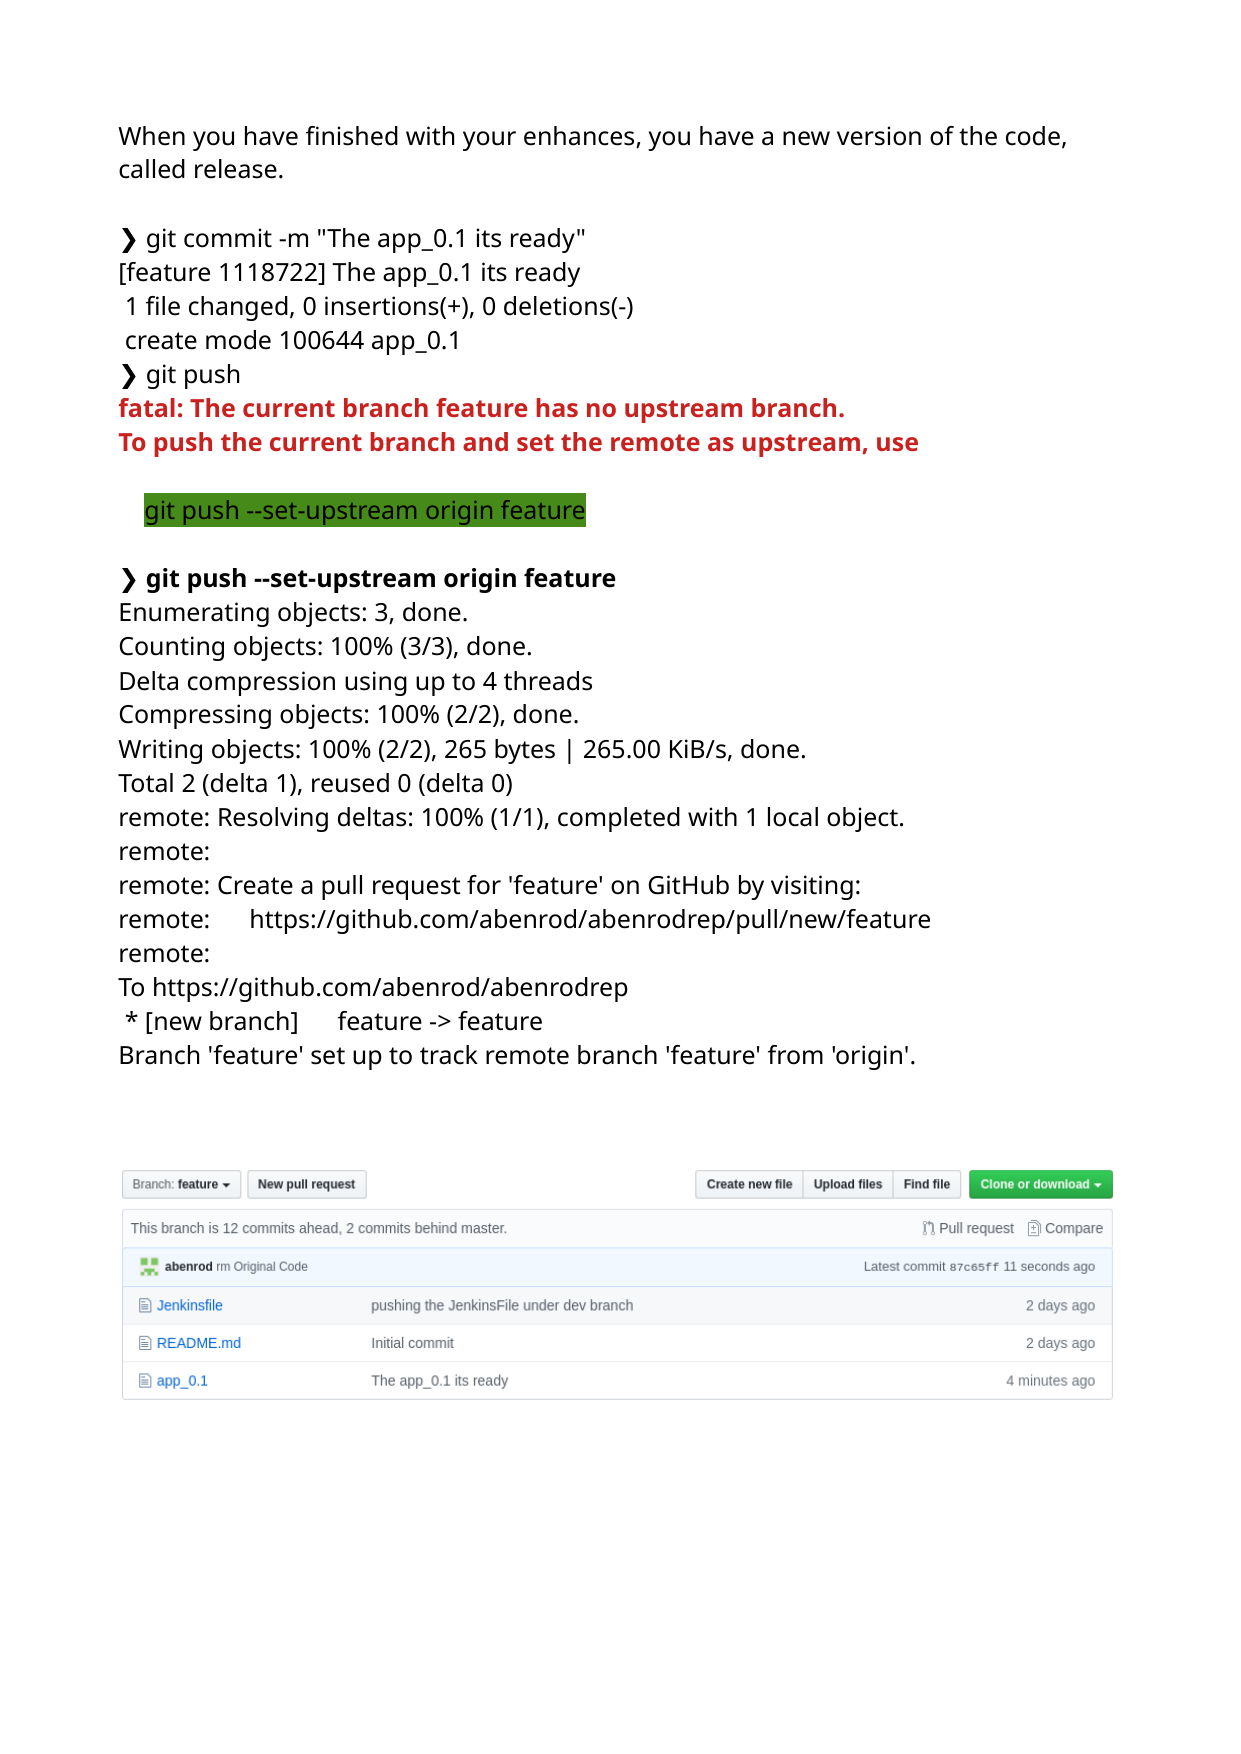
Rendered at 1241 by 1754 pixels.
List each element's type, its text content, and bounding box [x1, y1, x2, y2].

text To push the current branch and set the remote as upstream, use [118, 425, 1122, 459]
text remote: Resolving deltas: 100% (1/1), completed with 1 local object. [118, 799, 1122, 833]
text * [new branch] feature -> feature [118, 1004, 1122, 1038]
picture [118, 1159, 1123, 1409]
text Enumerating objects: 3, done. [118, 595, 1122, 629]
text When you have finished with your enhances, you have a new version of the code, called release. [118, 118, 1122, 186]
text ❯ git push --set-upstream origin feature [118, 561, 1122, 595]
text To https://github.com/abenrod/abenrodrep [118, 970, 1122, 1004]
text remote: Create a pull request for 'feature' on GitHub by visiting: [118, 867, 1122, 902]
text Counting objects: 100% (3/3), done. [118, 629, 1122, 663]
text remote: https://github.com/abenrod/abenrodrep/pull/new/feature [118, 902, 1122, 936]
text [feature 1118722] The app_0.1 its ready [118, 254, 1122, 288]
text 1 file changed, 0 insertions(+), 0 deletions(-) [118, 288, 1122, 322]
text git push --set-upstream origin feature [118, 493, 1122, 527]
text remote: [118, 833, 1122, 867]
text remote: [118, 936, 1122, 970]
text Branch 'feature' set up to track remote branch 'feature' from 'origin'. [118, 1038, 1122, 1072]
text ❯ git commit -m "The app_0.1 its ready" [118, 220, 1122, 254]
text Delta compression using up to 4 threads [118, 663, 1122, 697]
text Writing objects: 100% (2/2), 265 bytes | 265.00 KiB/s, done. [118, 731, 1122, 765]
text ❯ git push [118, 357, 1122, 391]
text fatal: The current branch feature has no upstream branch. [118, 391, 1122, 425]
text create mode 100644 app_0.1 [118, 322, 1122, 357]
text Compressing objects: 100% (2/2), done. [118, 697, 1122, 731]
text Total 2 (delta 1), reused 0 (delta 0) [118, 765, 1122, 799]
